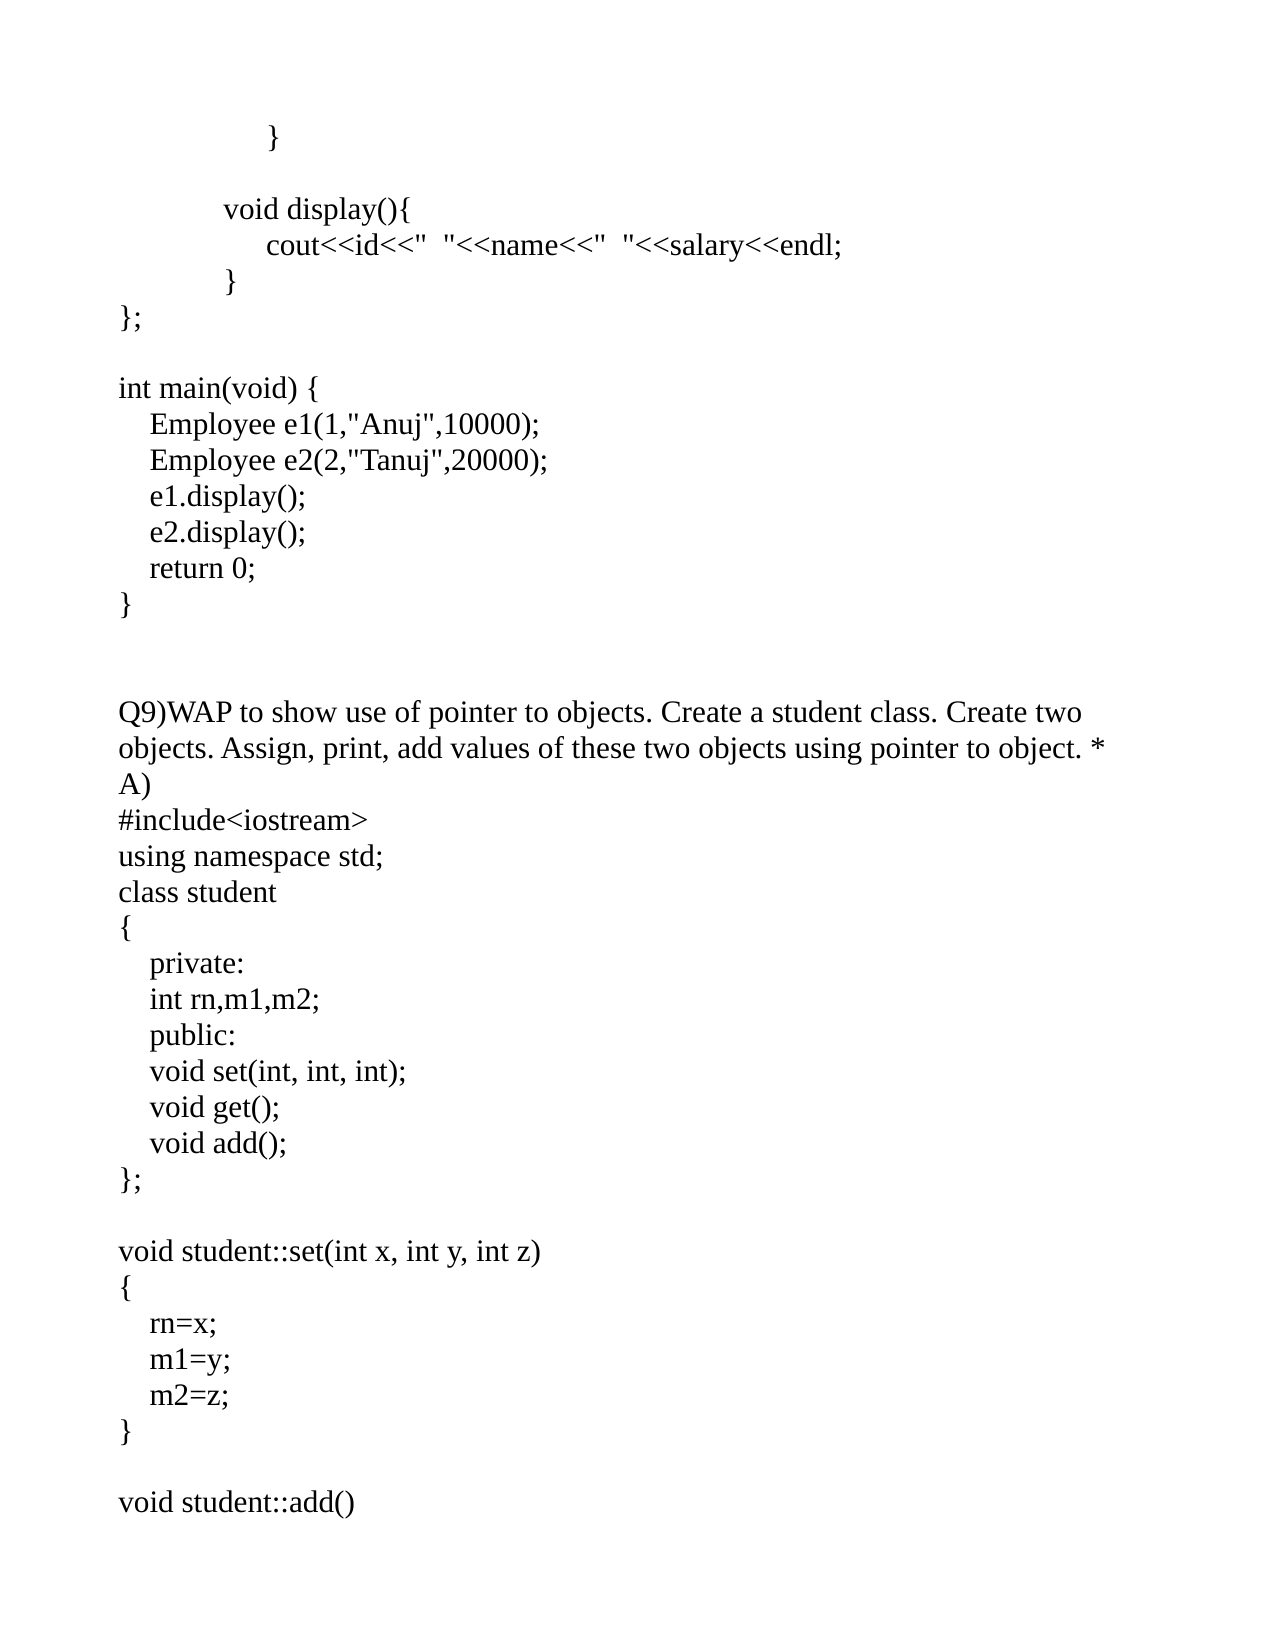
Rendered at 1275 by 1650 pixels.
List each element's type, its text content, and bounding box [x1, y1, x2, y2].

text } [118, 585, 1157, 621]
text using namespace std; [118, 837, 1157, 873]
text { [118, 909, 1157, 945]
text private: [118, 945, 1157, 981]
text }; [118, 1160, 1157, 1196]
text e2.display(); [118, 513, 1157, 549]
text Employee e2(2,"Tanuj",20000); [118, 442, 1157, 477]
text m2=z; [118, 1376, 1157, 1412]
text A) [118, 765, 1157, 801]
text }; [118, 298, 1157, 334]
text void display(){ [118, 190, 1157, 226]
text { [118, 1268, 1157, 1304]
text int rn,m1,m2; [118, 981, 1157, 1017]
text int main(void) { [118, 370, 1157, 406]
text Employee e1(1,"Anuj",10000); [118, 406, 1157, 442]
text } [118, 1412, 1157, 1448]
text void set(int, int, int); [118, 1052, 1157, 1088]
text public: [118, 1017, 1157, 1052]
text rn=x; [118, 1304, 1157, 1340]
text return 0; [118, 549, 1157, 585]
text } [118, 262, 1157, 298]
text m1=y; [118, 1340, 1157, 1376]
text } [118, 118, 1157, 154]
text void get(); [118, 1088, 1157, 1124]
text Q9)WAP to show use of pointer to objects. Create a student class. Create two objects. Assign, print, add values of these two objects using pointer to object. * [118, 693, 1157, 765]
text e1.display(); [118, 477, 1157, 513]
text void student::set(int x, int y, int z) [118, 1232, 1157, 1268]
text #include<iostream> [118, 801, 1157, 837]
text cout<<id<<" "<<name<<" "<<salary<<endl; [118, 226, 1157, 262]
text void add(); [118, 1124, 1157, 1160]
text void student::add() [118, 1484, 1157, 1520]
text class student [118, 873, 1157, 909]
